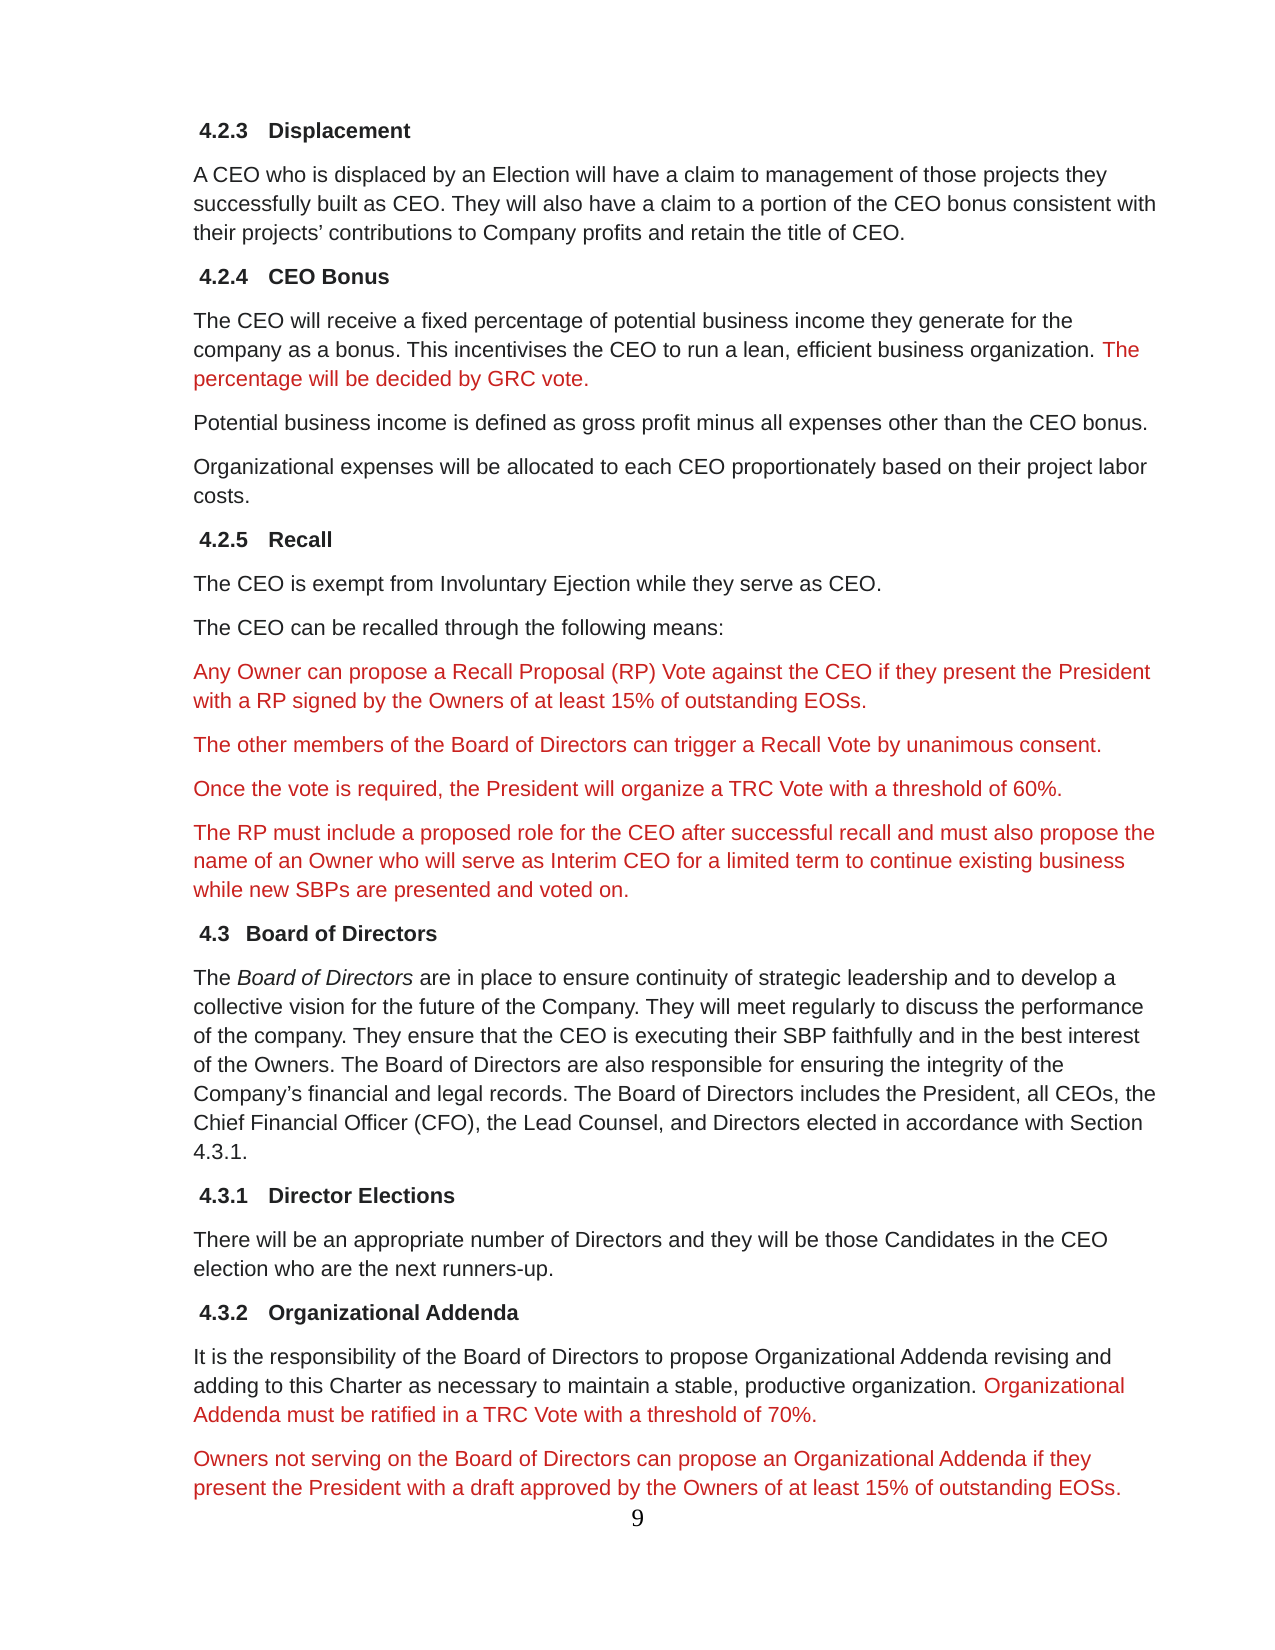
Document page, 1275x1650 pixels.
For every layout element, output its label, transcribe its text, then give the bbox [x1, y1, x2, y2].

list The CEO will receive a fixed percentage of potential business income they generate for the company as a bonus. This incentivises the CEO to run a lean, efficient business organization. The percentage will be decided by GRC vote. [193, 308, 1157, 391]
list Organizational expenses will be allocated to each CEO proportionately based on their project labor costs. [193, 454, 1157, 508]
list There will be an appropriate number of Directors and they will be those Candidates in the CEO election who are the next runners-up. [193, 1227, 1157, 1281]
subtitle Director Elections [193, 1183, 1157, 1208]
list Any Owner can propose a Recall Proposal (RP) Vote against the CEO if they present the President with a RP signed by the Owners of at least 15% of outstanding EOSs. [156, 658, 1157, 713]
list Owners not serving on the Board of Directors can propose an Organizational Addenda if they present the President with a draft approved by the Owners of at least 15% of outstanding EOSs. [193, 1446, 1157, 1500]
list The CEO can be recalled through the following means: [156, 614, 1157, 640]
subtitle Organizational Addenda [193, 1300, 1157, 1325]
list The RP must include a proposed role for the CEO after successful recall and must also propose the name of an Owner who will serve as Interim CEO for a limited term to continue existing business while new SBPs are presented and voted on. [193, 819, 1157, 902]
list Potential business income is defined as gross profit minus all expenses other than the CEO bonus. [193, 410, 1157, 435]
list The CEO is exempt from Involuntary Ejection while they serve as CEO. [156, 571, 1157, 596]
subtitle Recall [193, 527, 1157, 552]
list The Board of Directors are in place to ensure continuity of strategic leadership and to develop a collective vision for the future of the Company. They will meet regularly to discuss the performance of the company. They ensure that the CEO is executing their SBP faithfully and in the best interest of the Owners. The Board of Directors are also responsible for ensuring the integrity of the Company’s financial and legal records. The Board of Directors includes the President, all CEOs, the Chief Financial Officer (CFO), the Lead Counsel, and Directors elected in accordance with Section 4.3.1. [193, 965, 1157, 1164]
subtitle CEO Bonus [193, 264, 1157, 289]
subtitle Board of Directors [193, 921, 1157, 946]
list Once the vote is required, the President will organize a TRC Vote with a threshold of 60%. [156, 775, 1157, 801]
list The other members of the Board of Directors can trigger a Recall Vote by unanimous consent. [156, 731, 1157, 757]
list It is the responsibility of the Board of Directors to propose Organizational Addenda revising and adding to this Charter as necessary to maintain a stable, productive organization. Organizational Addenda must be ratified in a TRC Vote with a threshold of 70%. [193, 1344, 1157, 1427]
subtitle Displacement [193, 118, 1157, 143]
list A CEO who is displaced by an Election will have a claim to management of those projects they successfully built as CEO. They will also have a claim to a portion of the CEO bonus consistent with their projects’ contributions to Company profits and retain the title of CEO. [193, 162, 1157, 245]
